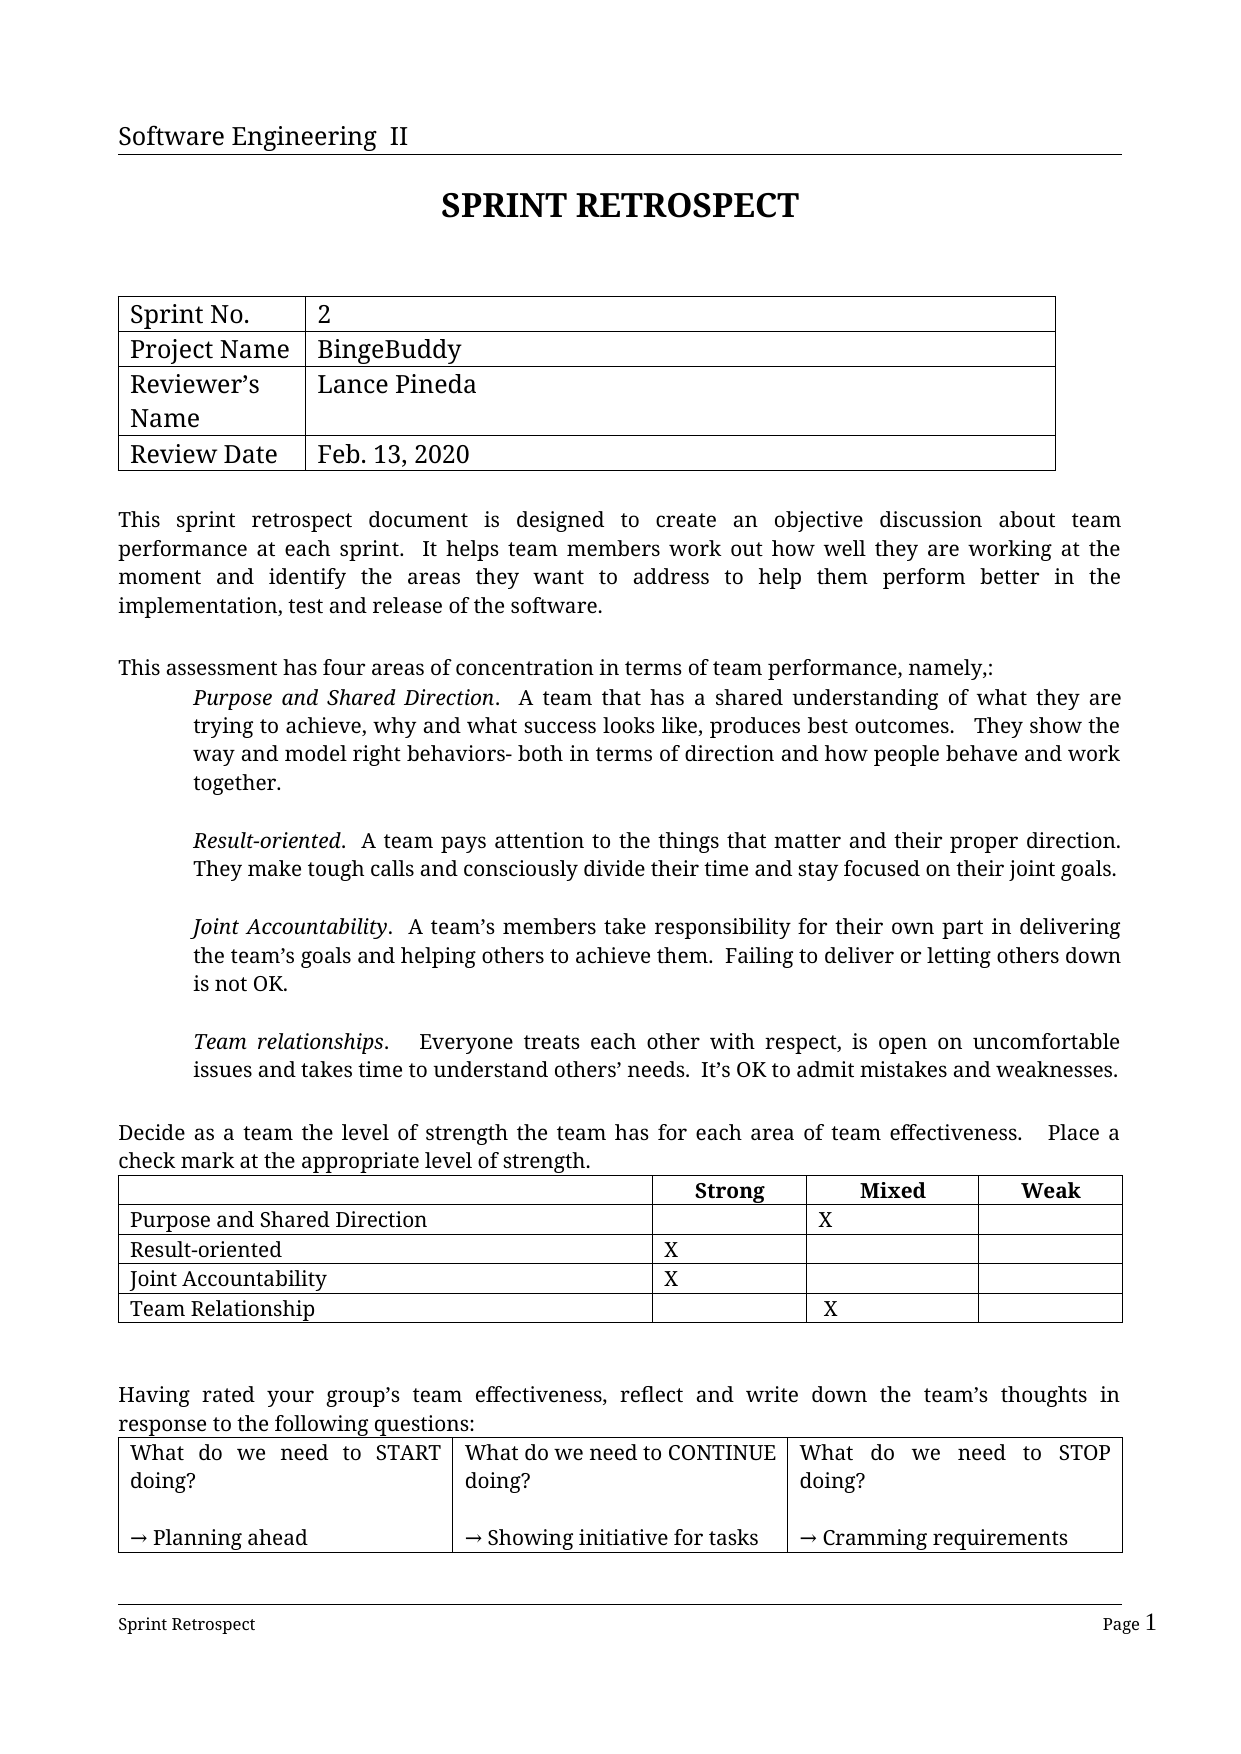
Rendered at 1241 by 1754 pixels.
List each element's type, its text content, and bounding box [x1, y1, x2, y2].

text This sprint retrospect document is designed to create an objective discussion about team performance at each sprint. It helps team members work out how well they are working at the moment and identify the areas they want to address to help them perform better in the implementation, test and release of the software. [118, 505, 1122, 619]
table_header What do we need to CONTINUE doing? → Showing initiative for tasks [453, 1438, 787, 1552]
table_cell Project Name [119, 332, 305, 366]
table_cell Team Relationship [119, 1294, 652, 1322]
list Joint Accountability. A team’s members take responsibility for their own part in delivering the team’s goals and helping others to achieve them. Failing to deliver or letting others down is not OK. [156, 911, 1122, 998]
table_cell X [807, 1205, 978, 1234]
table_cell Review Date [119, 436, 305, 470]
table_header Strong [653, 1176, 806, 1204]
table_cell Feb. 13, 2020 [306, 436, 1055, 470]
table_header Sprint No. [119, 297, 305, 331]
table_header [119, 1176, 652, 1204]
table_header 2 [306, 297, 1055, 331]
table_cell X [653, 1264, 806, 1293]
text This assessment has four areas of concentration in terms of team performance, namely,: [118, 653, 1122, 682]
table_cell [653, 1294, 806, 1322]
table_cell X [807, 1294, 978, 1322]
table_cell BingeBuddy [306, 332, 1055, 366]
table_cell [807, 1264, 978, 1293]
table_header What do we need to STOP doing? → Cramming requirements [788, 1438, 1122, 1552]
table_cell Result-oriented [119, 1235, 652, 1263]
text Having rated your group’s team effectiveness, reflect and write down the team’s thoughts in response to the following questions: [118, 1380, 1122, 1437]
table_cell [979, 1264, 1122, 1293]
table_header Mixed [807, 1176, 978, 1204]
table_cell Joint Accountability [119, 1264, 652, 1293]
table_cell [807, 1235, 978, 1263]
list Purpose and Shared Direction. A team that has a shared understanding of what they are trying to achieve, why and what success looks like, produces best outcomes. They show the way and model right behaviors- both in terms of direction and how people behave and work together. [156, 682, 1122, 796]
table_cell [979, 1205, 1122, 1234]
table_header Weak [979, 1176, 1122, 1204]
table_header What do we need to START doing? → Planning ahead [119, 1438, 452, 1552]
table_cell [979, 1235, 1122, 1263]
table_cell [979, 1294, 1122, 1322]
table_cell X [653, 1235, 806, 1263]
table_cell [653, 1205, 806, 1234]
list Result-oriented. A team pays attention to the things that matter and their proper direction. They make tough calls and consciously divide their time and stay focused on their joint goals. [156, 825, 1122, 883]
table_cell Reviewer’s Name [119, 367, 305, 435]
table_cell Purpose and Shared Direction [119, 1205, 652, 1234]
text SPRINT RETROSPECT [118, 182, 1122, 228]
table_cell Lance Pineda [306, 367, 1055, 435]
text Decide as a team the level of strength the team has for each area of team effectiveness. Place a check mark at the appropriate level of strength. [118, 1118, 1122, 1175]
list Team relationships. Everyone treats each other with respect, is open on uncomfortable issues and takes time to understand others’ needs. It’s OK to admit mistakes and weaknesses. [156, 1026, 1122, 1084]
